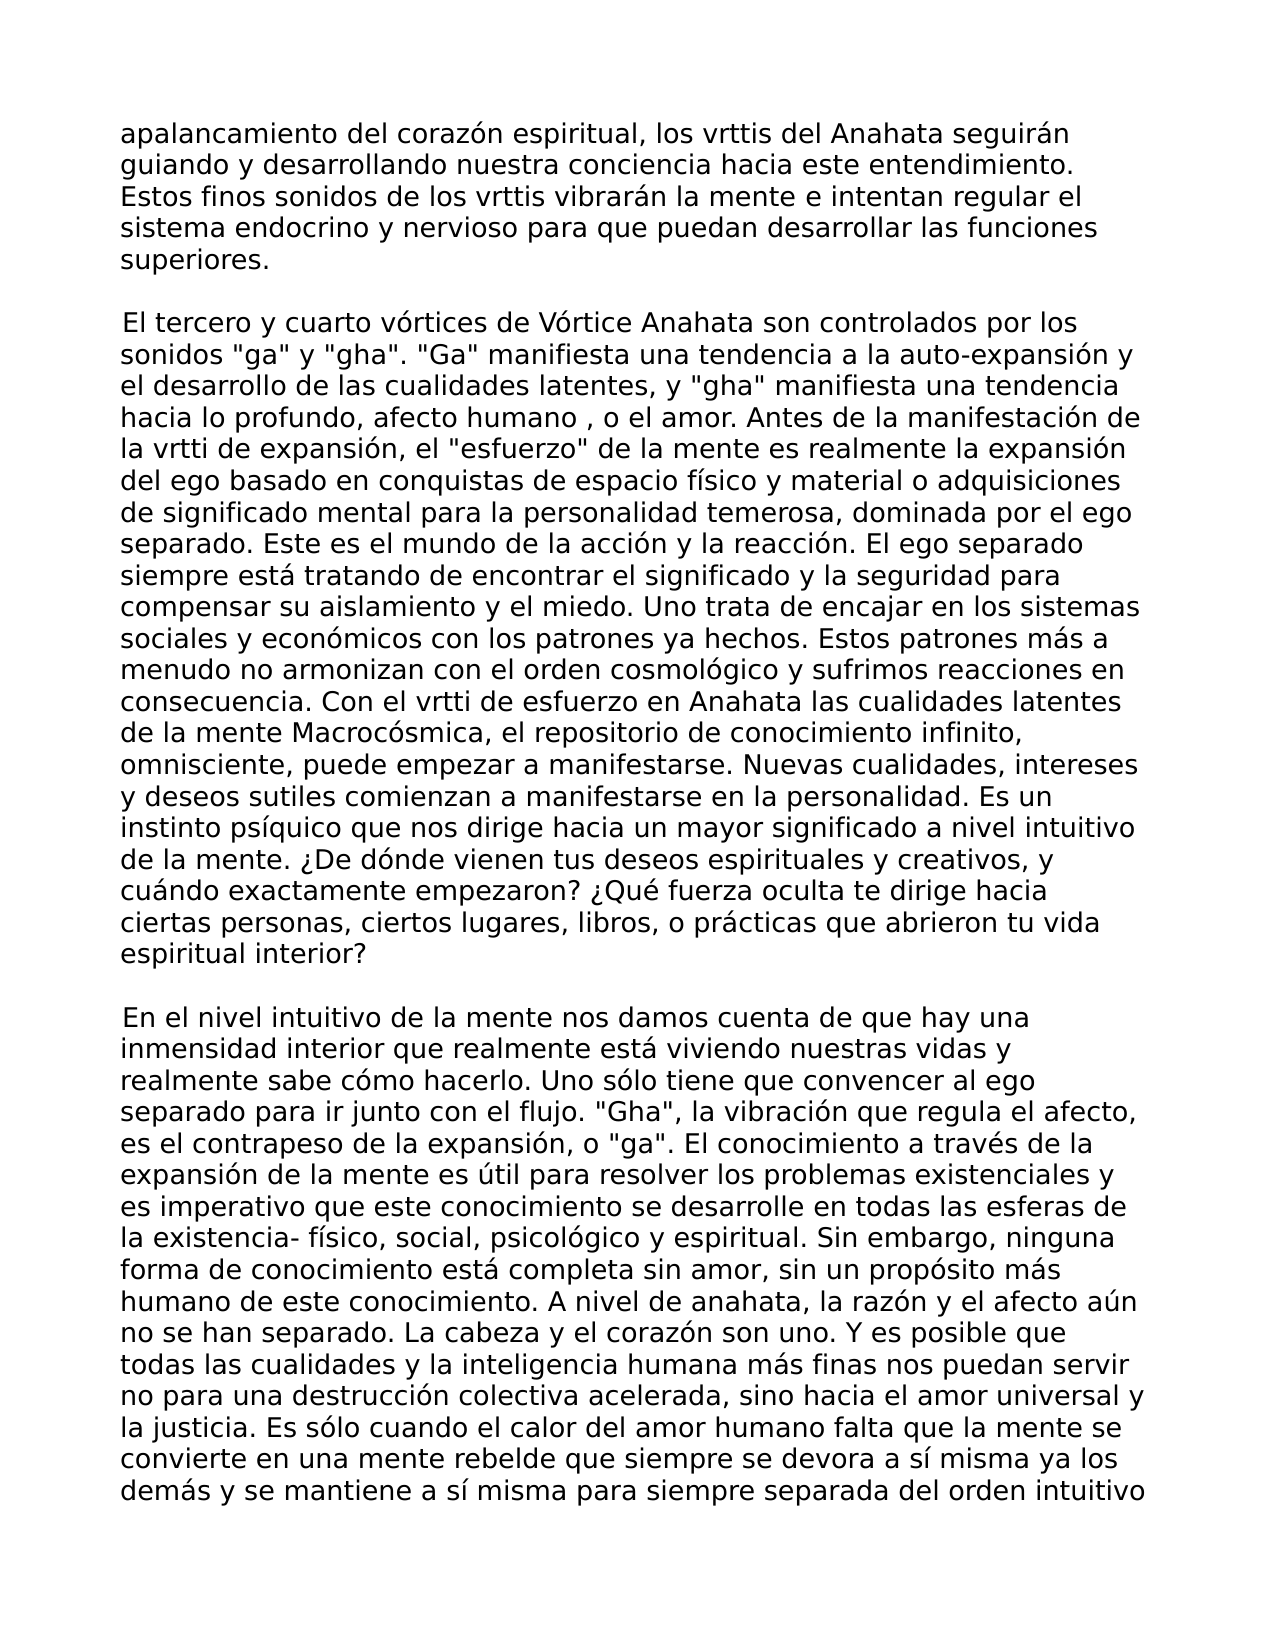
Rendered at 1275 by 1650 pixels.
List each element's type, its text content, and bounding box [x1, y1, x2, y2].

text En el nivel intuitivo de la mente nos damos cuenta de que hay una inmensidad interior que realmente está viviendo nuestras vidas y realmente sabe cómo hacerlo. Uno sólo tiene que convencer al ego separado para ir junto con el flujo. "Gha", la vibración que regula el afecto, es el contrapeso de la expansión, o "ga". El conocimiento a través de la expansión de la mente es útil para resolver los problemas existenciales y es imperativo que este conocimiento se desarrolle en todas las esferas de la existencia- físico, social, psicológico y espiritual. Sin embargo, ninguna forma de conocimiento está completa sin amor, sin un propósito más humano de este conocimiento. A nivel de anahata, la razón y el afecto aún no se han separado. La cabeza y el corazón son uno. Y es posible que todas las cualidades y la inteligencia humana más finas nos puedan servir no para una destrucción colectiva acelerada, sino hacia el amor universal y la justicia. Es sólo cuando el calor del amor humano falta que la mente se convierte en una mente rebelde que siempre se devora a sí misma ya los demás y se mantiene a sí misma para siempre separada del orden intuitivo [120, 1002, 1149, 1507]
text El tercero y cuarto vórtices de Vórtice Anahata son controlados por los sonidos "ga" y "gha". "Ga" manifiesta una tendencia a la auto-expansión y el desarrollo de las cualidades latentes, y "gha" manifiesta una tendencia hacia lo profundo, afecto humano , o el amor. Antes de la manifestación de la vrtti de expansión, el "esfuerzo" de la mente es realmente la expansión del ego basado en conquistas de espacio físico y material o adquisiciones de significado mental para la personalidad temerosa, dominada por el ego separado. Este es el mundo de la acción y la reacción. El ego separado siempre está tratando de encontrar el significado y la seguridad para compensar su aislamiento y el miedo. Uno trata de encajar en los sistemas sociales y económicos con los patrones ya hechos. Estos patrones más a menudo no armonizan con el orden cosmológico y sufrimos reacciones en consecuencia. Con el vrtti de esfuerzo en Anahata las cualidades latentes de la mente Macrocósmica, el repositorio de conocimiento infinito, omnisciente, puede empezar a manifestarse. Nuevas cualidades, intereses y deseos sutiles comienzan a manifestarse en la personalidad. Es un instinto psíquico que nos dirige hacia un mayor significado a nivel intuitivo de la mente. ¿De dónde vienen tus deseos espirituales y creativos, y cuándo exactamente empezaron? ¿Qué fuerza oculta te dirige hacia ciertas personas, ciertos lugares, libros, o prácticas que abrieron tu vida espiritual interior? [120, 307, 1149, 970]
text apalancamiento del corazón espiritual, los vrttis del Anahata seguirán guiando y desarrollando nuestra conciencia hacia este entendimiento. Estos finos sonidos de los vrttis vibrarán la mente e intentan regular el sistema endocrino y nervioso para que puedan desarrollar las funciones superiores. [120, 118, 1149, 276]
